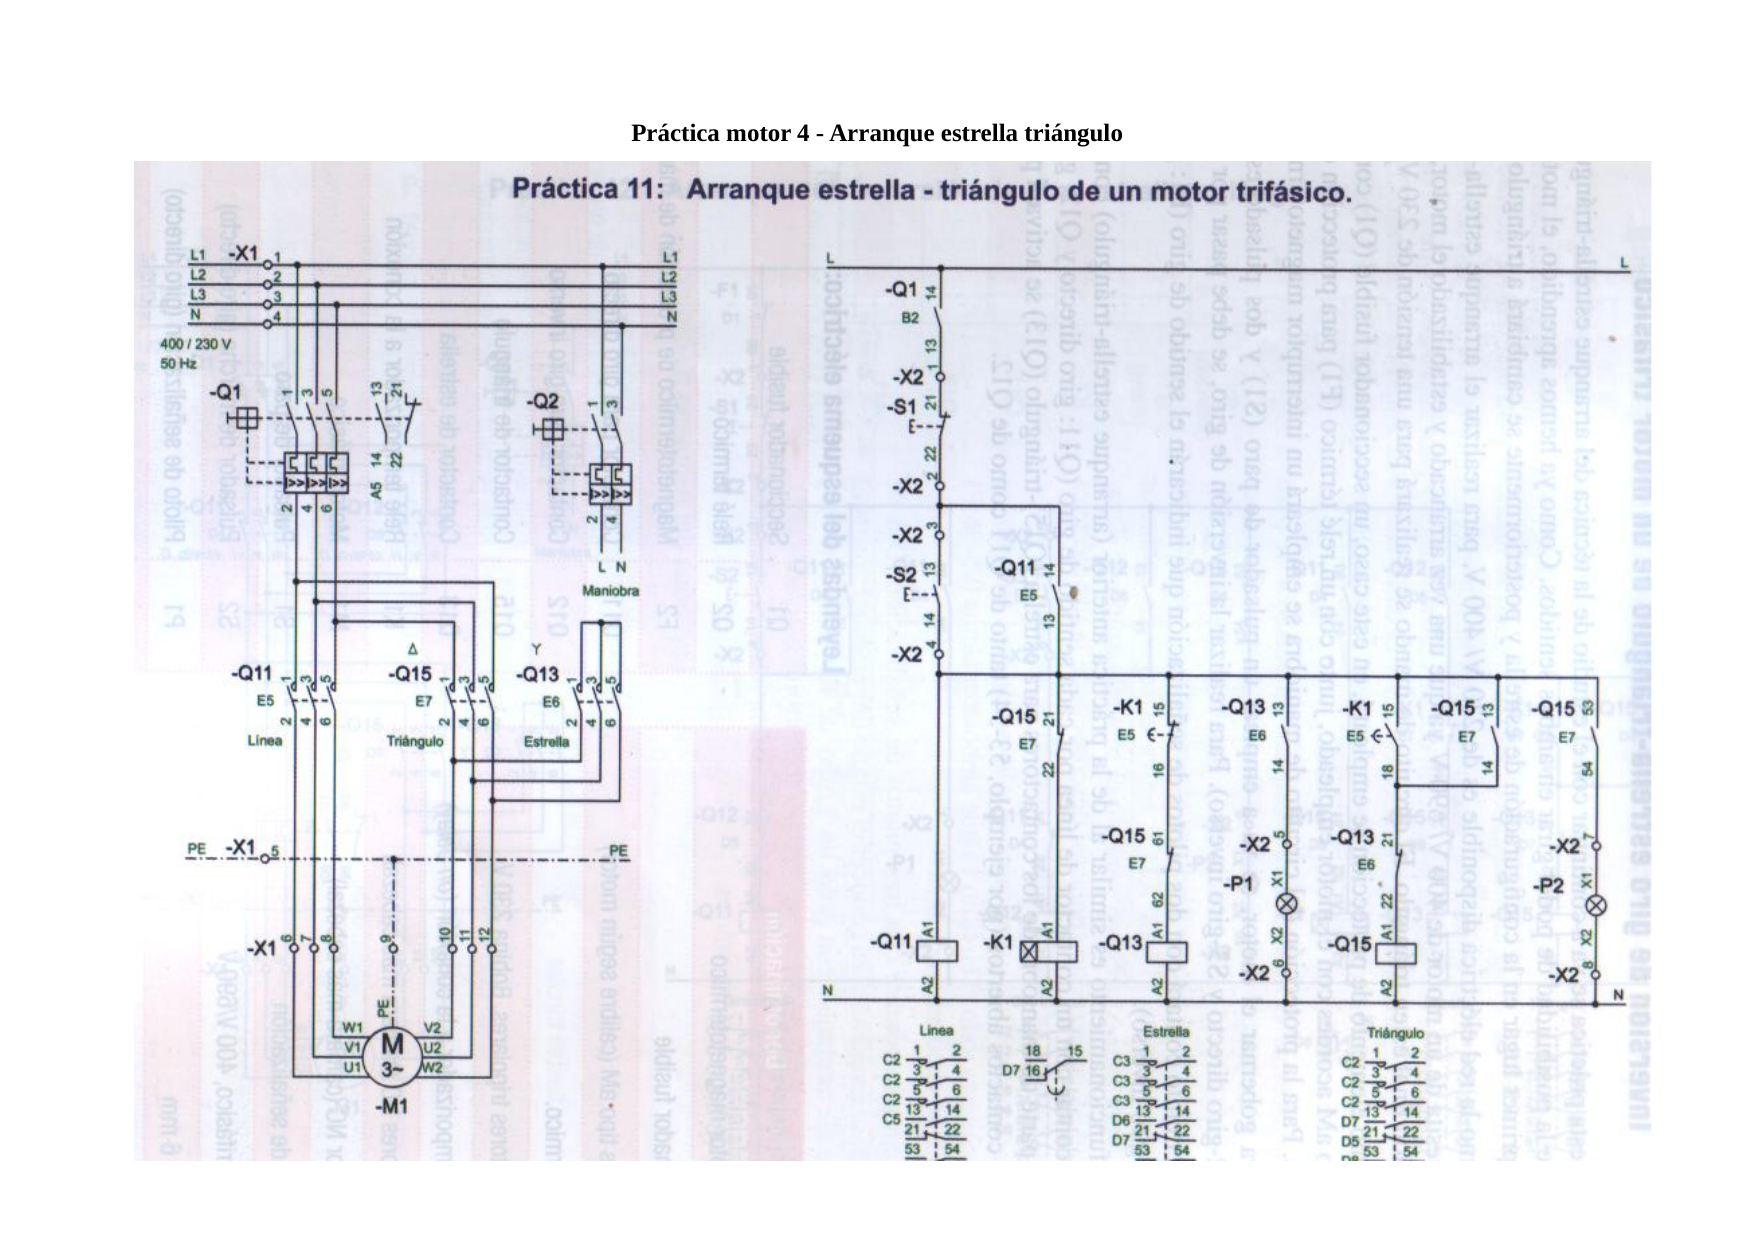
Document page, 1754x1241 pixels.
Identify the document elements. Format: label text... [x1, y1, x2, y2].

text Práctica motor 4 - Arranque estrella triángulo [118, 118, 1636, 147]
picture [133, 161, 1652, 1161]
